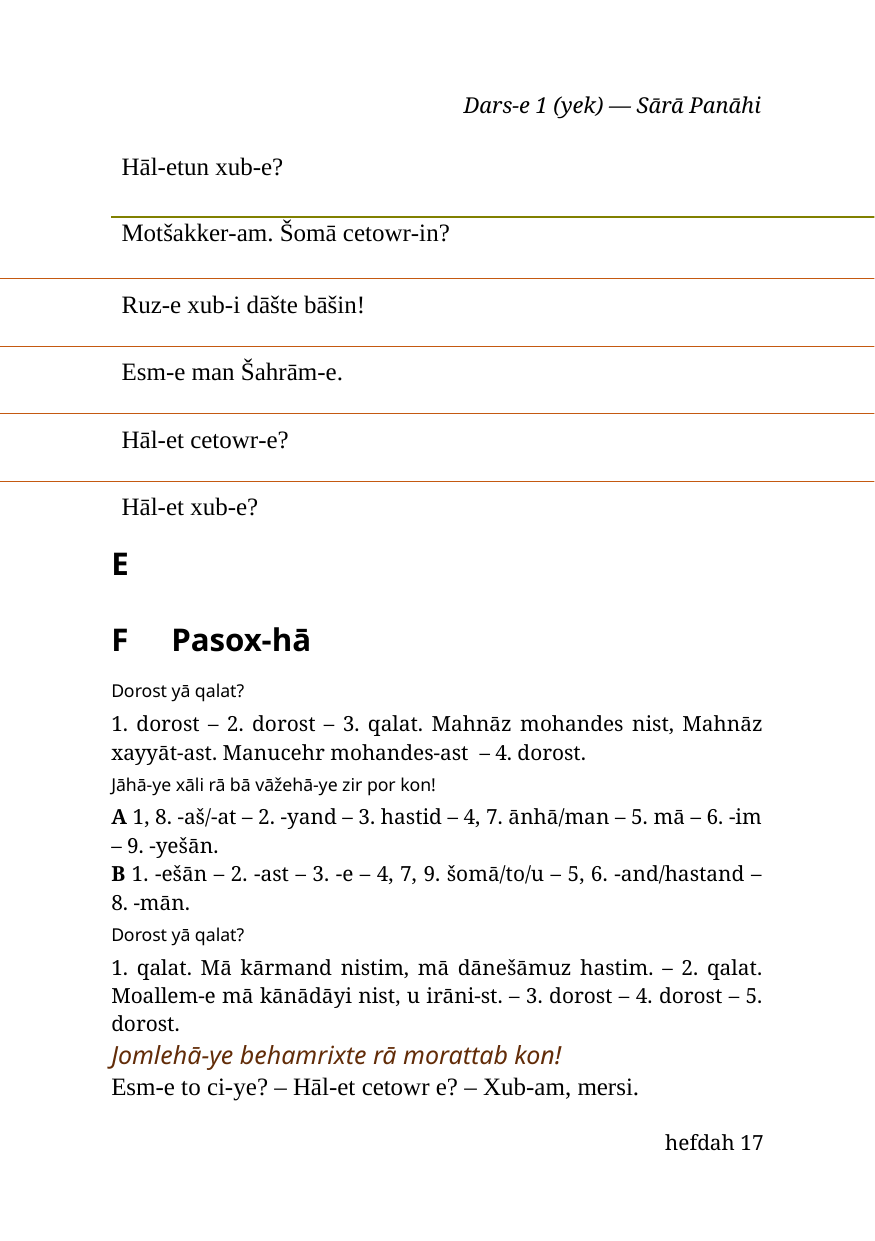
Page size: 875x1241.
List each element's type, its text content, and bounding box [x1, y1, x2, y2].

text Hāl‐et xub‐e? [121, 492, 763, 521]
text 1. qalat. Mā kārmand nistim, mā dānešāmuz hastim. – 2. qalat. Moallem-e mā kānādāyi nist, u irāni-st. – 3. dorost – 4. dorost – 5. dorost. [111, 953, 763, 1038]
table_cell [111, 187, 578, 216]
text A 1, 8. ‐aš/-at – 2. ‐yand – 3. hastid – 4, 7. ānhā/man – 5. mā – 6. ‐im – 9. ‐yešān. [111, 802, 763, 859]
text 1. dorost – 2. dorost – 3. qalat. Mahnāz mohandes nist, Mahnāz xayyāt‐ast. Manucehr mohandes‐ast – 4. dorost. [111, 709, 763, 766]
text Esm‐e to ci‐ye? – Hāl‐et cetowr e? – Xub‐am, mersi. [111, 1072, 763, 1101]
subtitle Pasox-hā [111, 618, 763, 660]
text hefdah 17 [111, 1128, 763, 1157]
text B 1. ‐ešān – 2. ‐ast – 3. ‐e – 4, 7, 9. šomā/to/u – 5, 6. -and/hastand – 8. ‐mān. [111, 859, 763, 916]
table_cell Motšakker‐am. Šomā cetowr‐in? [111, 218, 578, 253]
table_cell [578, 150, 874, 187]
text Hāl‐et cetowr‐e? [121, 425, 763, 454]
subtitle Dorost yā qalat? [111, 922, 763, 946]
subtitle Dorost yā qalat? [111, 679, 763, 703]
table_cell [578, 218, 874, 253]
text Esm‐e man Šahrām‐e. [121, 357, 763, 386]
text Jomlehā‐ye behamrixte rā morattab kon! [111, 1038, 763, 1072]
table_cell [578, 187, 874, 216]
table_cell Hāl‐etun xub‐e? [111, 150, 578, 187]
text Ruz‐e xub‐i dāšte bāšin! [121, 290, 763, 319]
subtitle Jāhā‐ye xāli rā bā vāžehā‐ye zir por kon! [111, 772, 763, 796]
